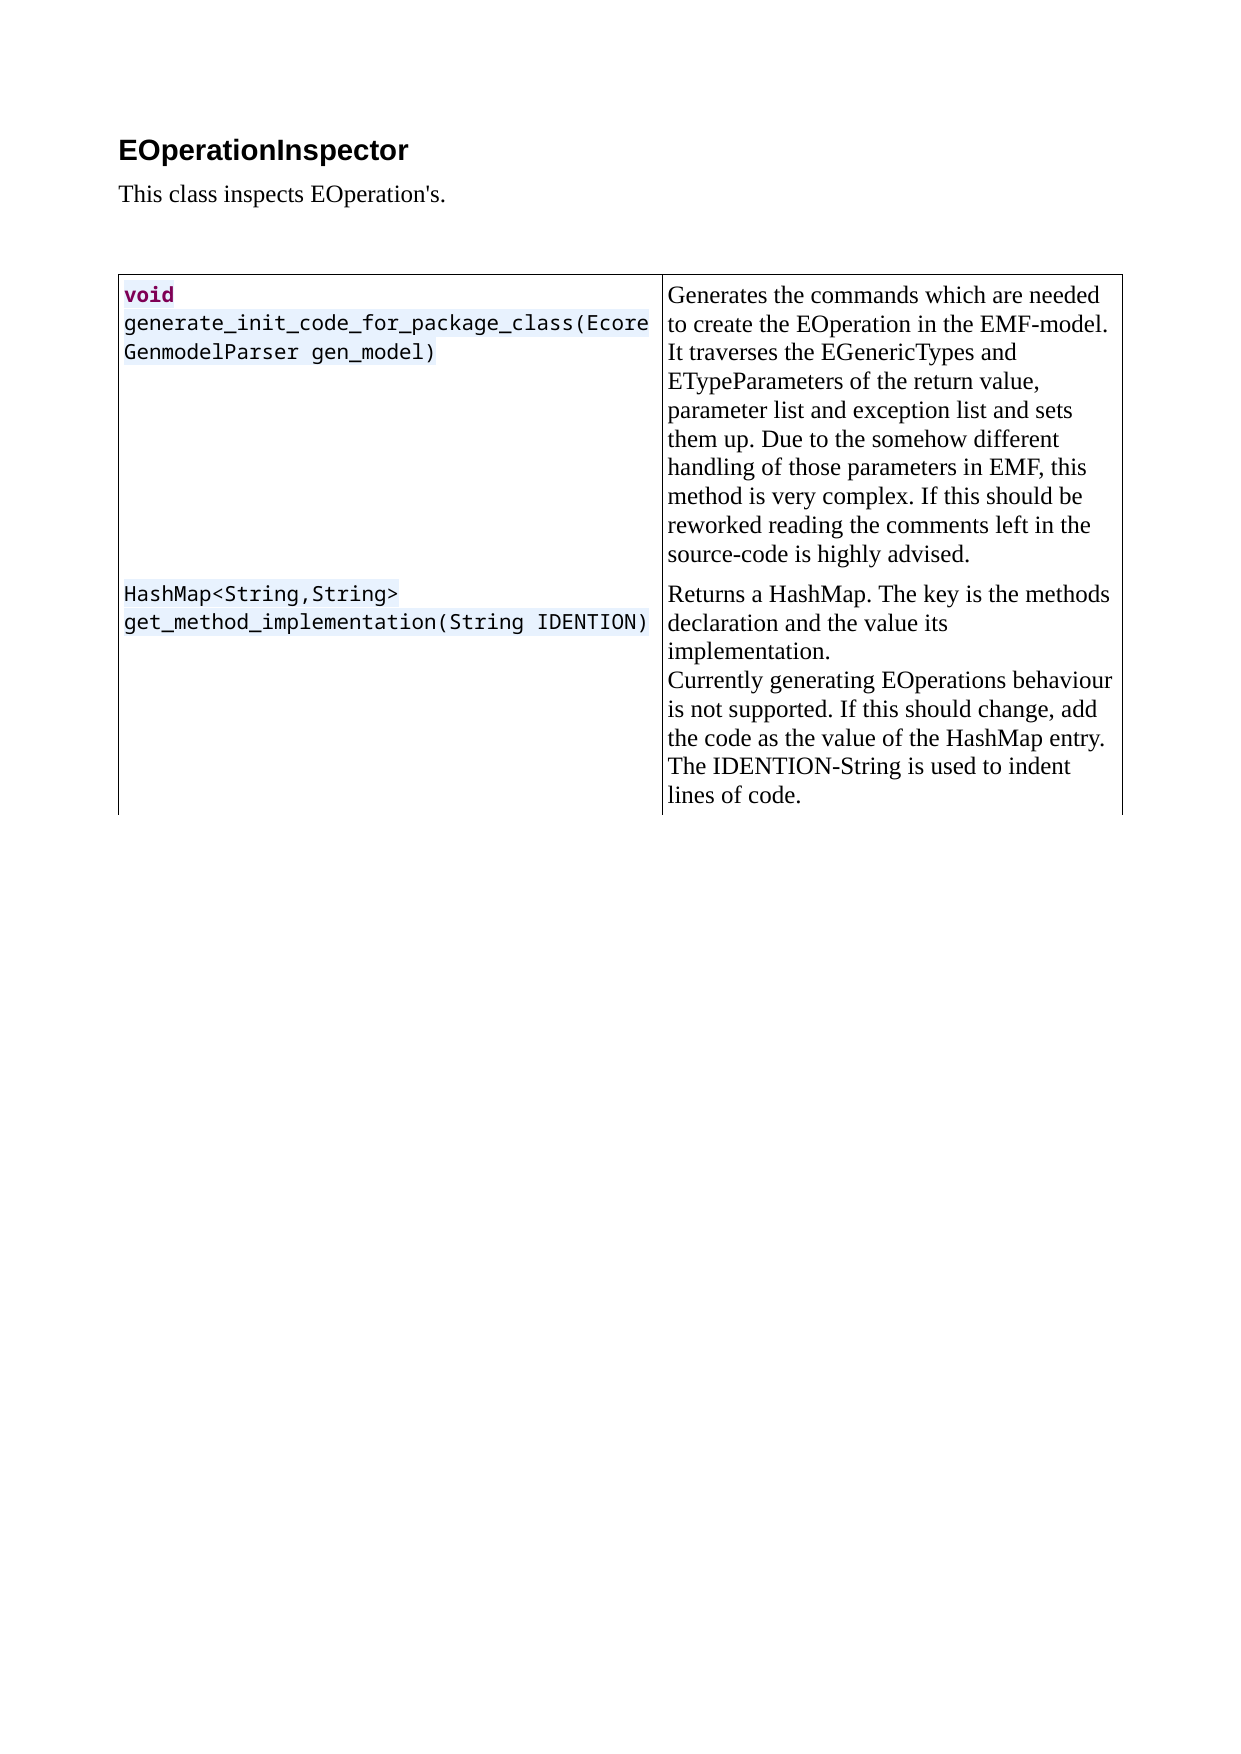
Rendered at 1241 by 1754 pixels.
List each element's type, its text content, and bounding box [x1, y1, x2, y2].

subtitle EOperationInspector [118, 133, 1122, 166]
table_header Generates the commands which are needed to create the EOperation in the EMF-model. It traverses the EGenericTypes and ETypeParameters of the return value, parameter list and exception list and sets them up. Due to the somehow different handling of those parameters in EMF, this method is very complex. If this should be reworked reading the comments left in the source-code is highly advised. [663, 275, 1122, 573]
text This class inspects EOperation's. [118, 179, 1122, 208]
table_header void generate_init_code_for_package_class(EcoreGenmodelParser gen_model) [119, 275, 662, 573]
table_cell HashMap<String,String> get_method_implementation(String IDENTION) [119, 573, 662, 815]
table_cell Returns a HashMap. The key is the methods declaration and the value its implementation. Currently generating EOperations behaviour is not supported. If this should change, add the code as the value of the HashMap entry. The IDENTION-String is used to indent lines of code. [663, 573, 1122, 815]
